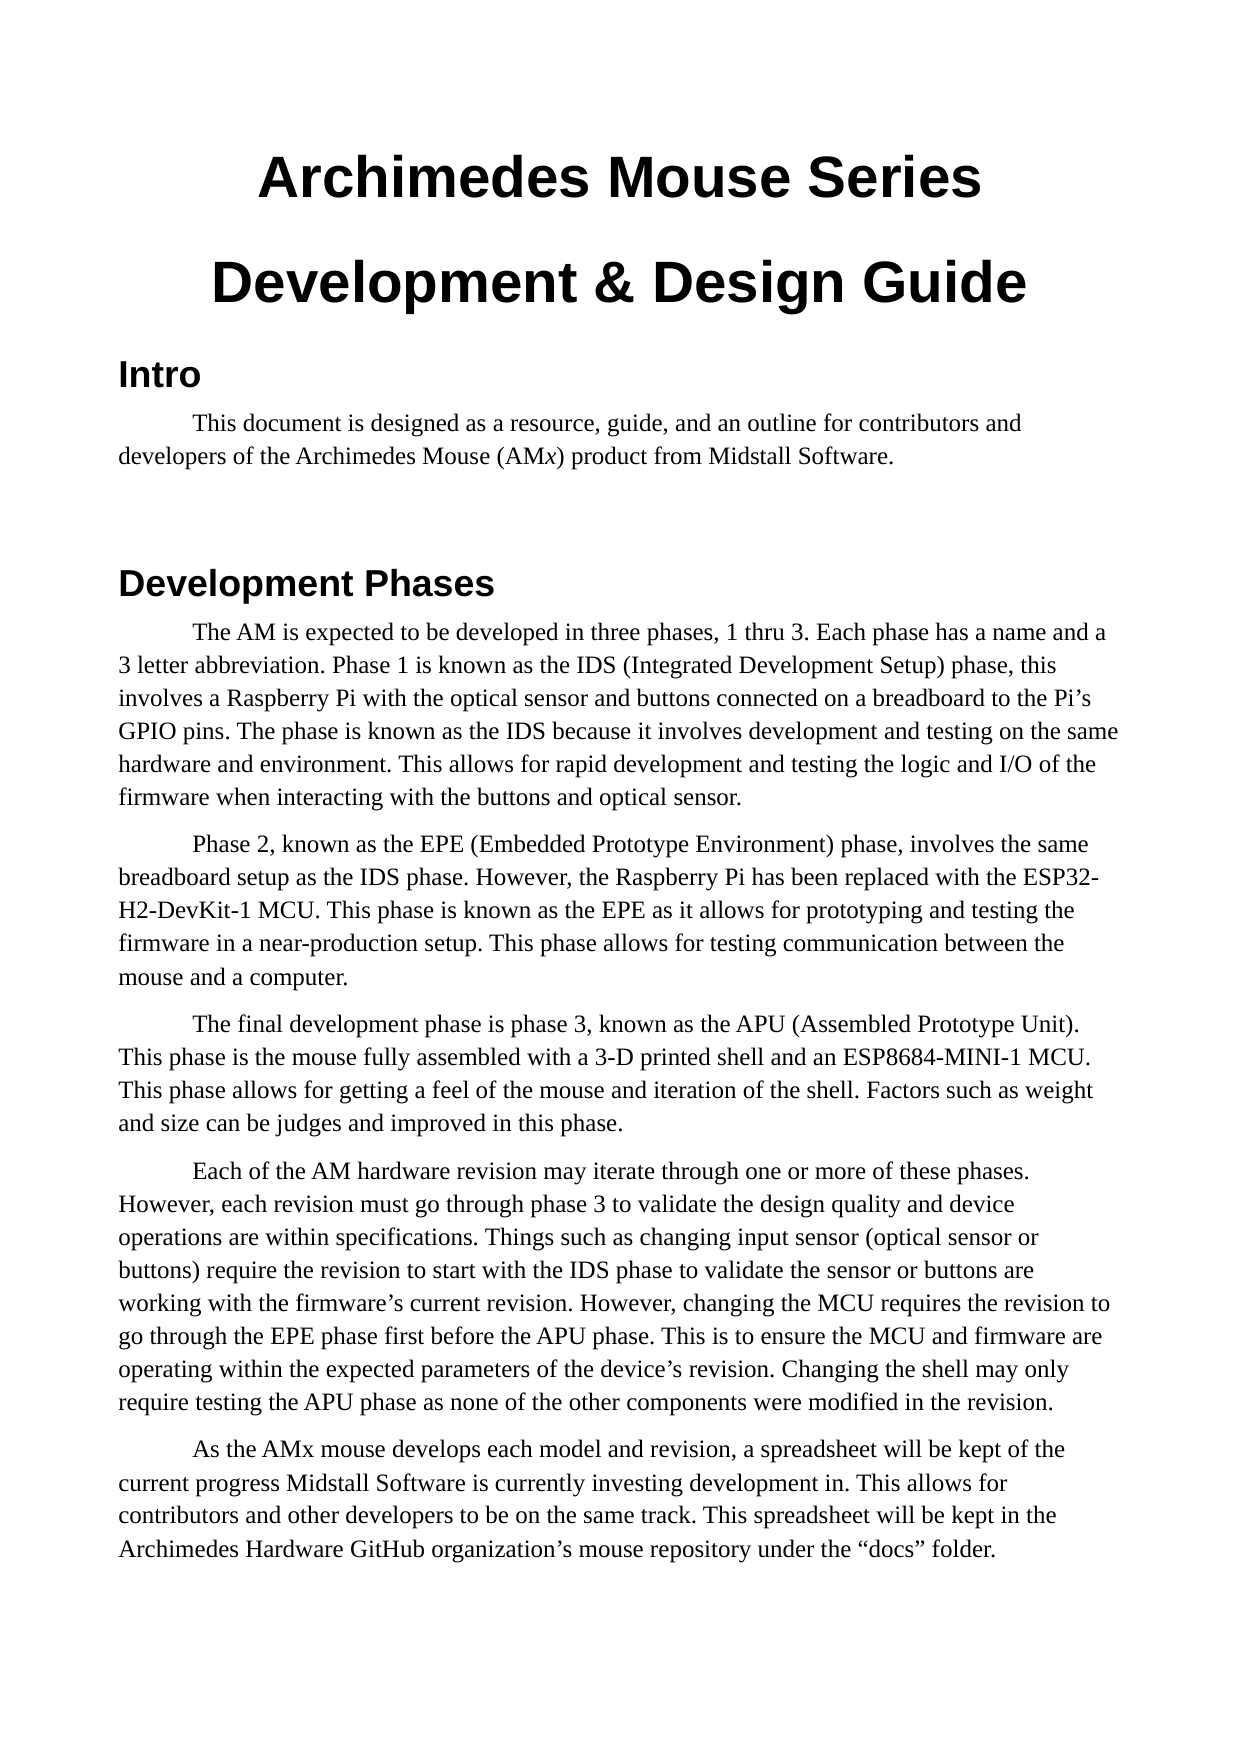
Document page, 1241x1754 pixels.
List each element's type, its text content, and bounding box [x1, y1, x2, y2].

text The AM is expected to be developed in three phases, 1 thru 3. Each phase has a name and a 3 letter abbreviation. Phase 1 is known as the IDS (Integrated Development Setup) phase, this involves a Raspberry Pi with the optical sensor and buttons connected on a breadboard to the Pi’s GPIO pins. The phase is known as the IDS because it involves development and testing on the same hardware and environment. This allows for rapid development and testing the logic and I/O of the firmware when interacting with the buttons and optical sensor. [118, 617, 1122, 811]
text This document is designed as a resource, guide, and an outline for contributors and developers of the Archimedes Mouse (AMx) product from Midstall Software. [118, 408, 1122, 470]
subtitle Development Phases [118, 561, 1122, 604]
subtitle Intro [118, 352, 1122, 395]
text As the AMx mouse develops each model and revision, a spreadsheet will be kept of the current progress Midstall Software is currently investing development in. This allows for contributors and other developers to be on the same track. This spreadsheet will be kept in the Archimedes Hardware GitHub organization’s mouse repository under the “docs” folder. [118, 1434, 1122, 1562]
text Phase 2, known as the EPE (Embedded Prototype Environment) phase, involves the same breadboard setup as the IDS phase. However, the Raspberry Pi has been replaced with the ESP32-H2-DevKit-1 MCU. This phase is known as the EPE as it allows for prototyping and testing the firmware in a near-production setup. This phase allows for testing communication between the mouse and a computer. [118, 829, 1122, 990]
text The final development phase is phase 3, known as the APU (Assembled Prototype Unit). This phase is the mouse fully assembled with a 3-D printed shell and an ESP8684-MINI-1 MCU. This phase allows for getting a feel of the mouse and iteration of the shell. Factors such as weight and size can be judges and improved in this phase. [118, 1009, 1122, 1137]
title Archimedes Mouse Series [118, 143, 1122, 210]
text Each of the AM hardware revision may iterate through one or more of these phases. However, each revision must go through phase 3 to validate the design quality and device operations are within specifications. Things such as changing input sensor (optical sensor or buttons) require the revision to start with the IDS phase to validate the sensor or buttons are working with the firmware’s current revision. However, changing the MCU requires the revision to go through the EPE phase first before the APU phase. This is to ensure the MCU and firmware are operating within the expected parameters of the device’s revision. Changing the shell may only require testing the APU phase as none of the other components were modified in the revision. [118, 1156, 1122, 1416]
title Development & Design Guide [118, 248, 1122, 315]
